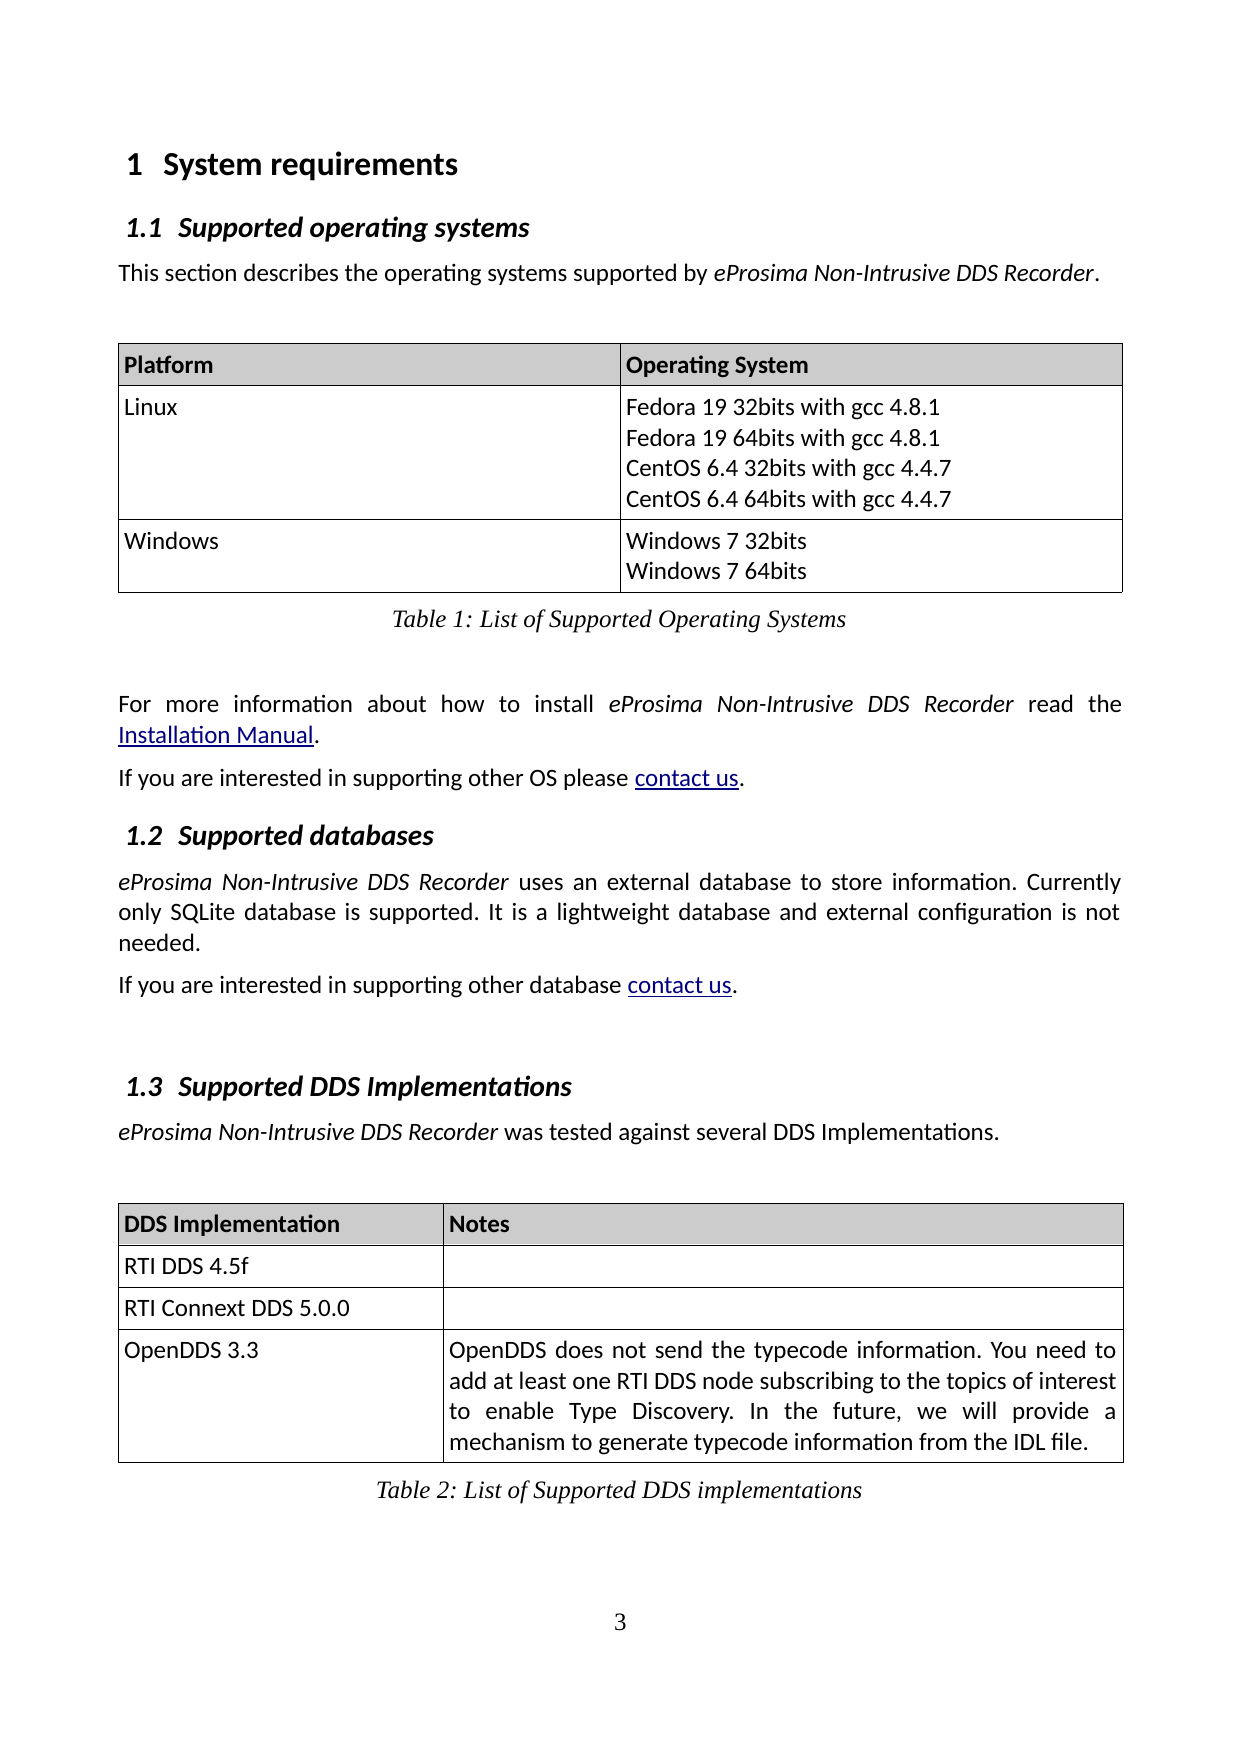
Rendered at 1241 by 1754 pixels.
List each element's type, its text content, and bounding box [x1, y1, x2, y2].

table_cell OpenDDS 3.3 [119, 1330, 443, 1462]
table_cell RTI DDS 4.5f [119, 1246, 443, 1287]
subtitle System requirements [118, 143, 1122, 184]
table_cell Fedora 19 32bits with gcc 4.8.1 Fedora 19 64bits with gcc 4.8.1 CentOS 6.4 32bits with gcc 4.4.7 CentOS 6.4 64bits with gcc 4.4.7 [621, 386, 1122, 519]
table_cell RTI Connext DDS 5.0.0 [119, 1288, 443, 1329]
text eProsima Non-Intrusive DDS Recorder uses an external database to store information. Currently only SQLite database is supported. It is a lightweight database and external configuration is not needed. [118, 866, 1122, 957]
subtitle Supported operating systems [118, 209, 1122, 245]
table_cell Windows 7 32bits Windows 7 64bits [621, 520, 1122, 592]
table_cell [444, 1246, 1123, 1287]
subtitle Supported databases [118, 817, 1122, 853]
table_header Platform [119, 344, 620, 385]
table_cell Windows [119, 520, 620, 592]
text If you are interested in supporting other database contact us. [118, 970, 1122, 1000]
table_cell [444, 1288, 1123, 1329]
text If you are interested in supporting other OS please contact us. [118, 762, 1122, 792]
text Table 2: List of Supported DDS implementations [118, 1475, 1122, 1504]
subtitle Supported DDS Implementations [118, 1068, 1122, 1104]
table_header Notes [444, 1204, 1123, 1244]
table_cell Linux [119, 386, 620, 519]
table_header DDS Implementation [119, 1204, 443, 1244]
text This section describes the operating systems supported by eProsima Non-Intrusive DDS Recorder. [118, 257, 1122, 288]
table_cell OpenDDS does not send the typecode information. You need to add at least one RTI DDS node subscribing to the topics of interest to enable Type Discovery. In the future, we will provide a mechanism to generate typecode information from the IDL file. [444, 1330, 1123, 1462]
text Table 1: List of Supported Operating Systems [118, 604, 1122, 633]
text For more information about how to install eProsima Non-Intrusive DDS Recorder read the Installation Manual. [118, 688, 1122, 749]
text eProsima Non-Intrusive DDS Recorder was tested against several DDS Implementations. [118, 1116, 1122, 1147]
table_header Operating System [621, 344, 1122, 385]
